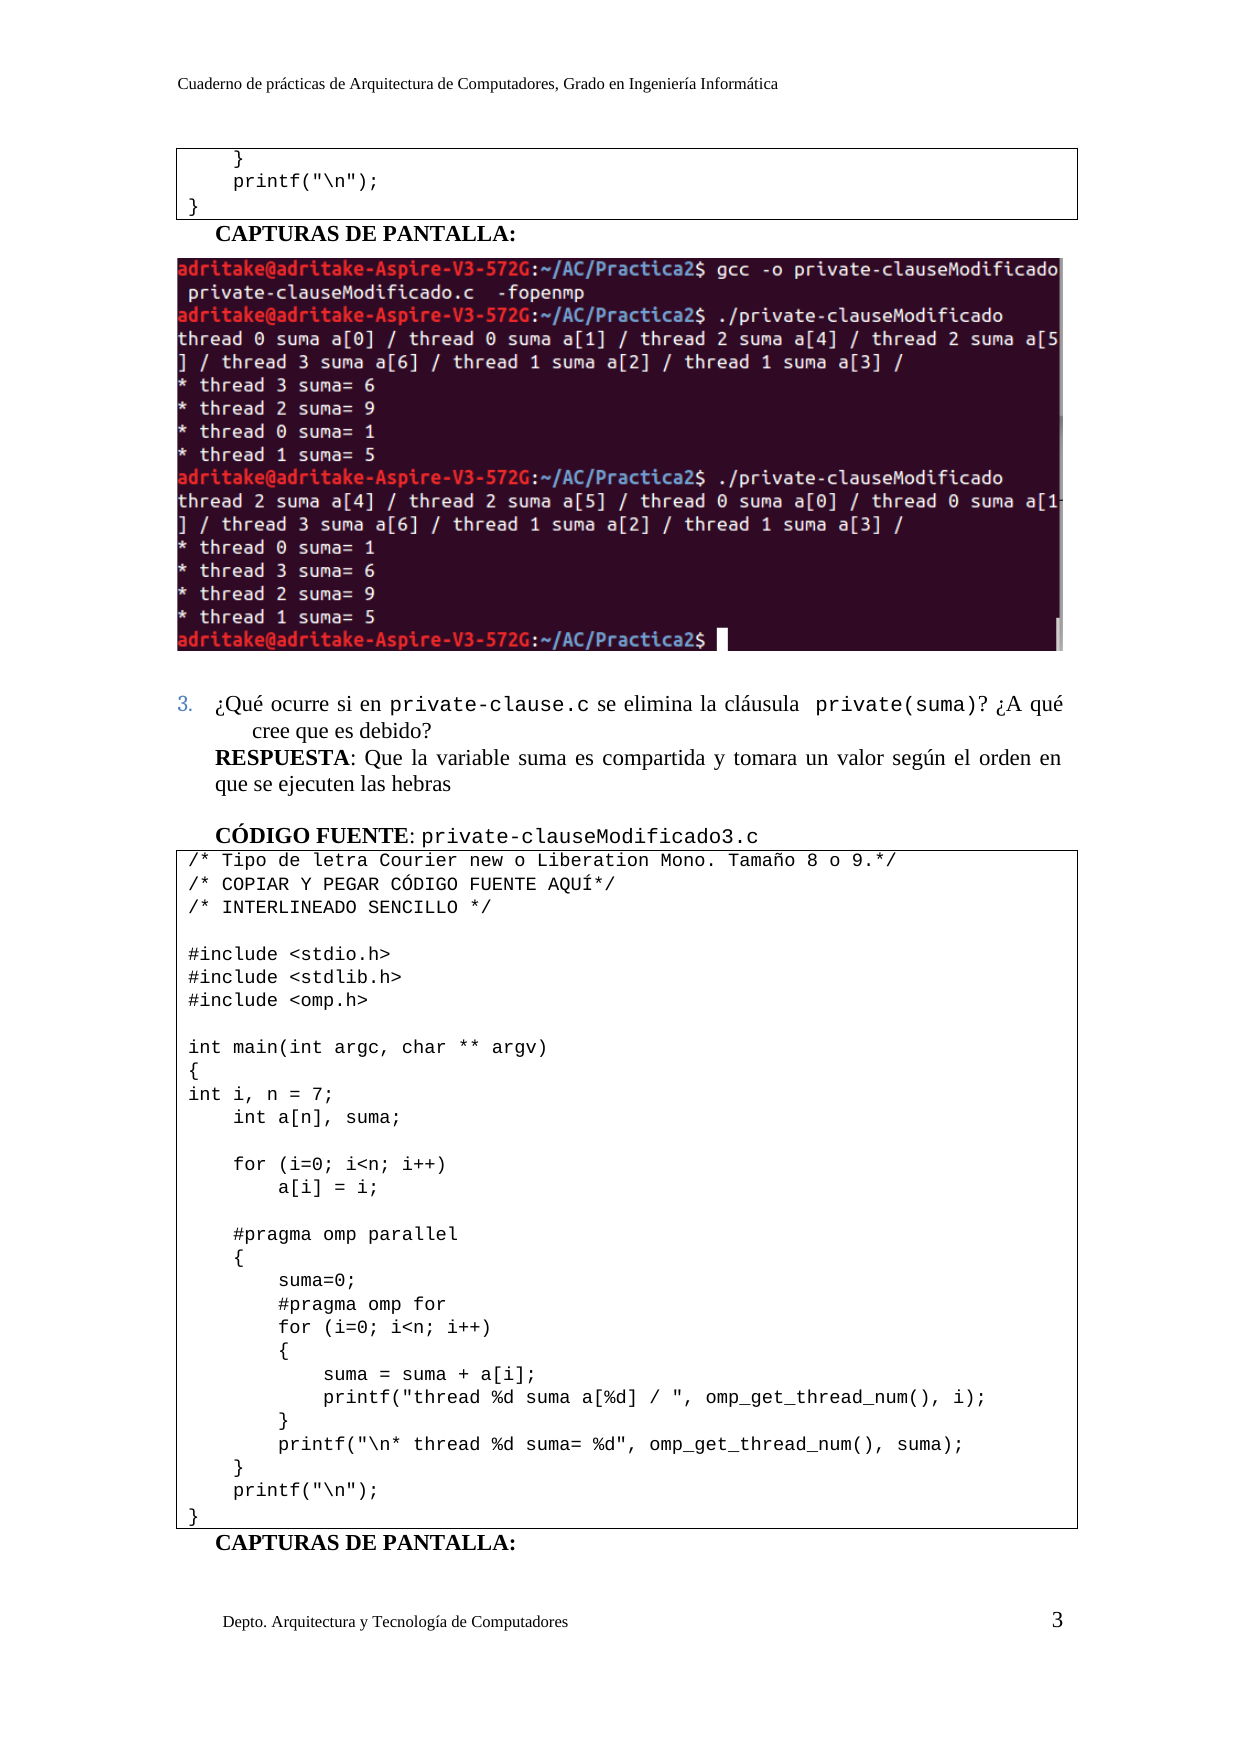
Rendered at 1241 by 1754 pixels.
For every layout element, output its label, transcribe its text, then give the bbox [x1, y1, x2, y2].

text CAPTURAS DE PANTALLA: [215, 220, 1063, 246]
picture [177, 258, 1063, 651]
text CÓDIGO FUENTE: private-clauseModificado3.c [215, 823, 1063, 850]
table_header /* Tipo de letra Courier new o Liberation Mono. Tamaño 8 o 9.*/ /* COPIAR Y PEGAR CÓDIGO FUENTE AQUÍ*/ /* INTERLINEADO SENCILLO */ #include <stdio.h> #include <stdlib.h> #include <omp.h> int main(int argc, char ** argv) { int i, n = 7; int a[n], suma; for (i=0; i<n; i++) a[i] = i; #pragma omp parallel { suma=0; #pragma omp for for (i=0; i<n; i++) { suma = suma + a[i]; printf("thread %d suma a[%d] / ", omp_get_thread_num(), i); } printf("\n* thread %d suma= %d", omp_get_thread_num(), suma); } printf("\n"); } [177, 851, 1077, 1528]
table_header } printf("\n"); } [177, 149, 1077, 219]
list ¿Qué ocurre si en private-clause.c se elimina la cláusula private(suma)? ¿A qué cree que es debido? [177, 689, 1063, 743]
text CAPTURAS DE PANTALLA: [215, 1529, 1063, 1556]
text RESPUESTA: Que la variable suma es compartida y tomara un valor según el orden en que se ejecuten las hebras [215, 743, 1063, 796]
